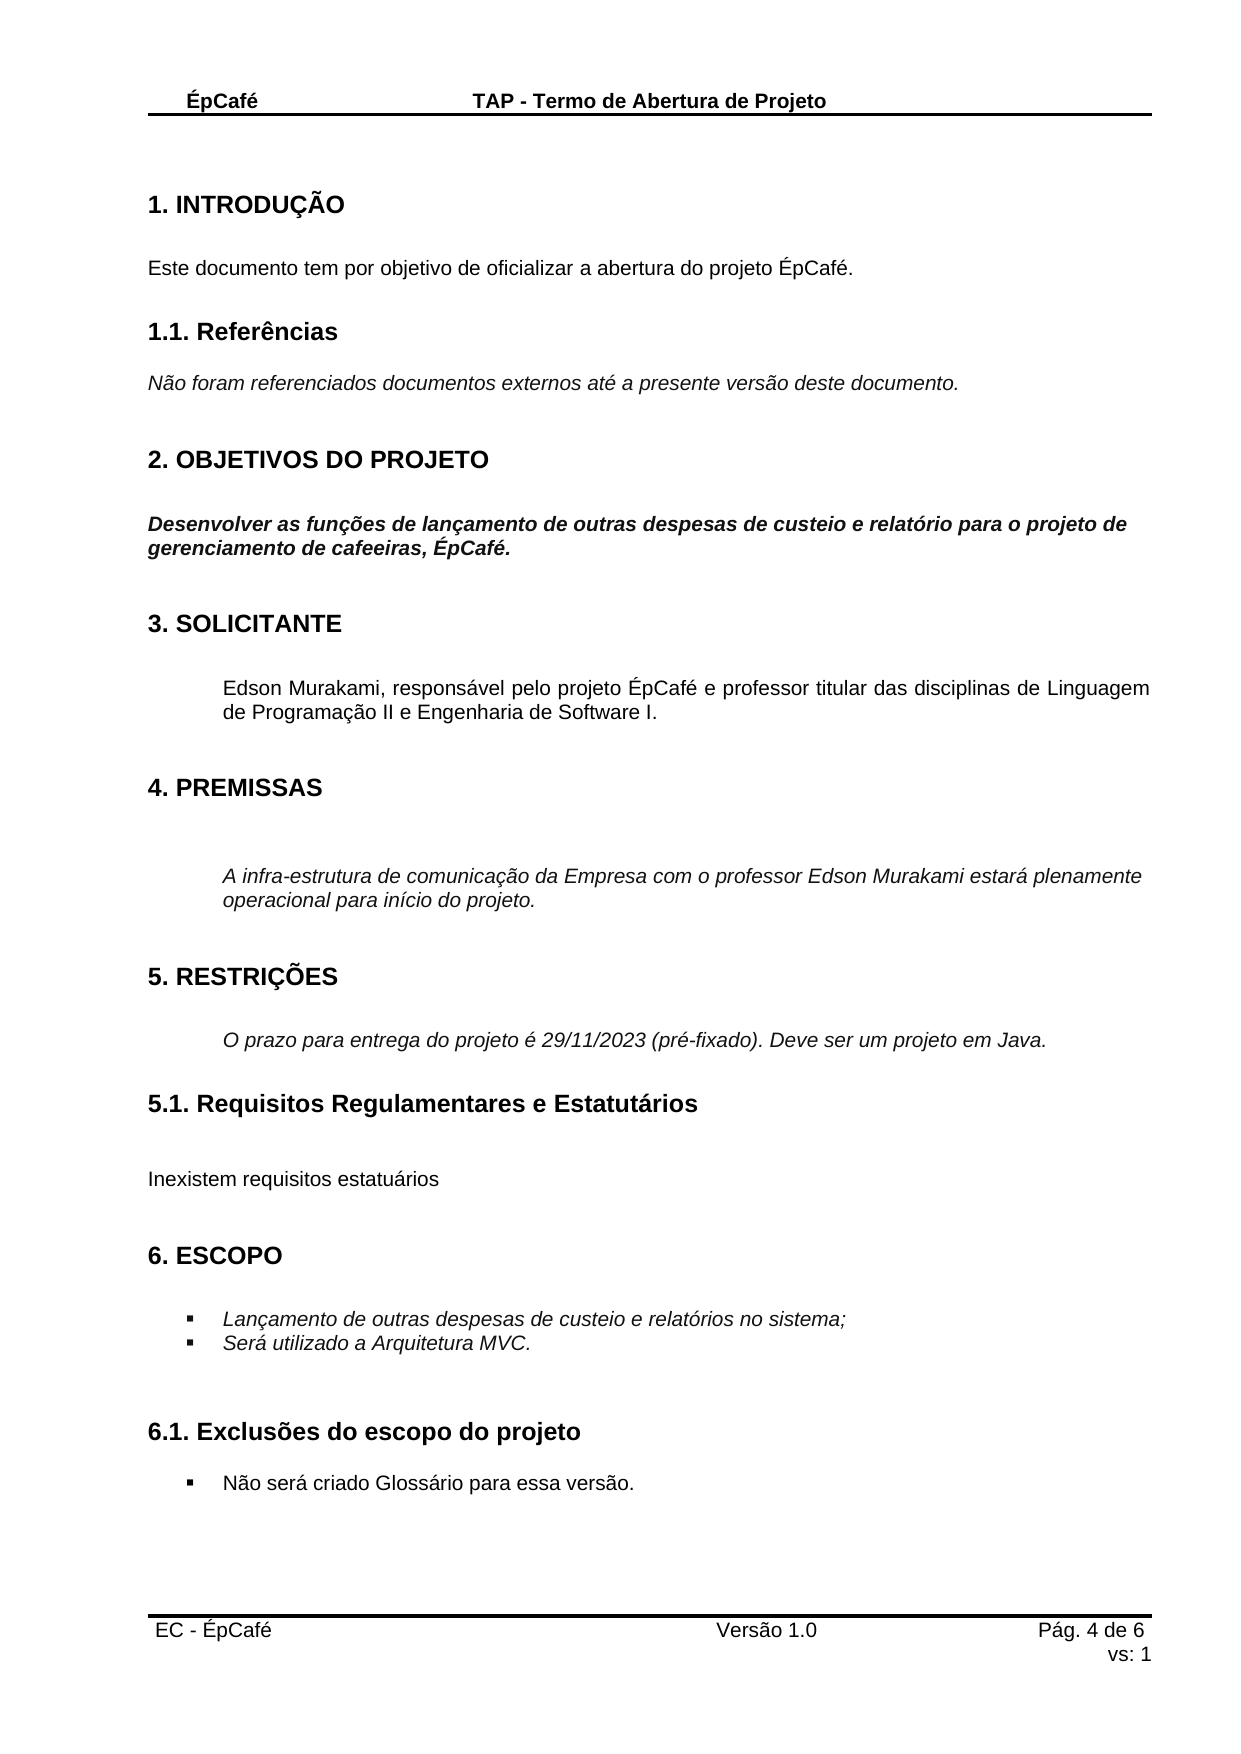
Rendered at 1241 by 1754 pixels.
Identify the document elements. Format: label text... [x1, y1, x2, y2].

subtitle Exclusões do escopo do projeto [148, 1417, 1152, 1446]
subtitle SOLICITANTE [148, 609, 1152, 638]
list Lançamento de outras despesas de custeio e relatórios no sistema; [185, 1307, 1152, 1331]
list O prazo para entrega do projeto é 29/11/2023 (pré-fixado). Deve ser um projeto em Java. [185, 1028, 1152, 1052]
subtitle Referências [148, 317, 1152, 346]
list Não será criado Glossário para essa versão. [185, 1471, 1152, 1494]
subtitle Requisitos Regulamentares e Estatutários [148, 1089, 1152, 1118]
subtitle Escopo [148, 1241, 1152, 1270]
list Será utilizado a Arquitetura MVC. [185, 1331, 1152, 1355]
list Edson Murakami, responsável pelo projeto ÉpCafé e professor titular das disciplinas de Linguagem de Programação II e Engenharia de Software I. [185, 676, 1152, 723]
list A infra-estrutura de comunicação da Empresa com o professor Edson Murakami estará plenamente operacional para início do projeto. [185, 864, 1152, 912]
subtitle Restrições [148, 962, 1152, 990]
text Não foram referenciados documentos externos até a presente versão deste documento. [148, 371, 1152, 395]
subtitle Introdução [148, 190, 1152, 218]
subtitle Premissas [148, 773, 1152, 802]
subtitle Objetivos do Projeto [148, 445, 1152, 474]
text Inexistem requisitos estatuários [148, 1167, 1152, 1191]
text Desenvolver as funções de lançamento de outras despesas de custeio e relatório para o projeto de gerenciamento de cafeeiras, ÉpCafé. [148, 511, 1152, 559]
text Este documento tem por objetivo de oficializar a abertura do projeto ÉpCafé. [148, 256, 1152, 280]
